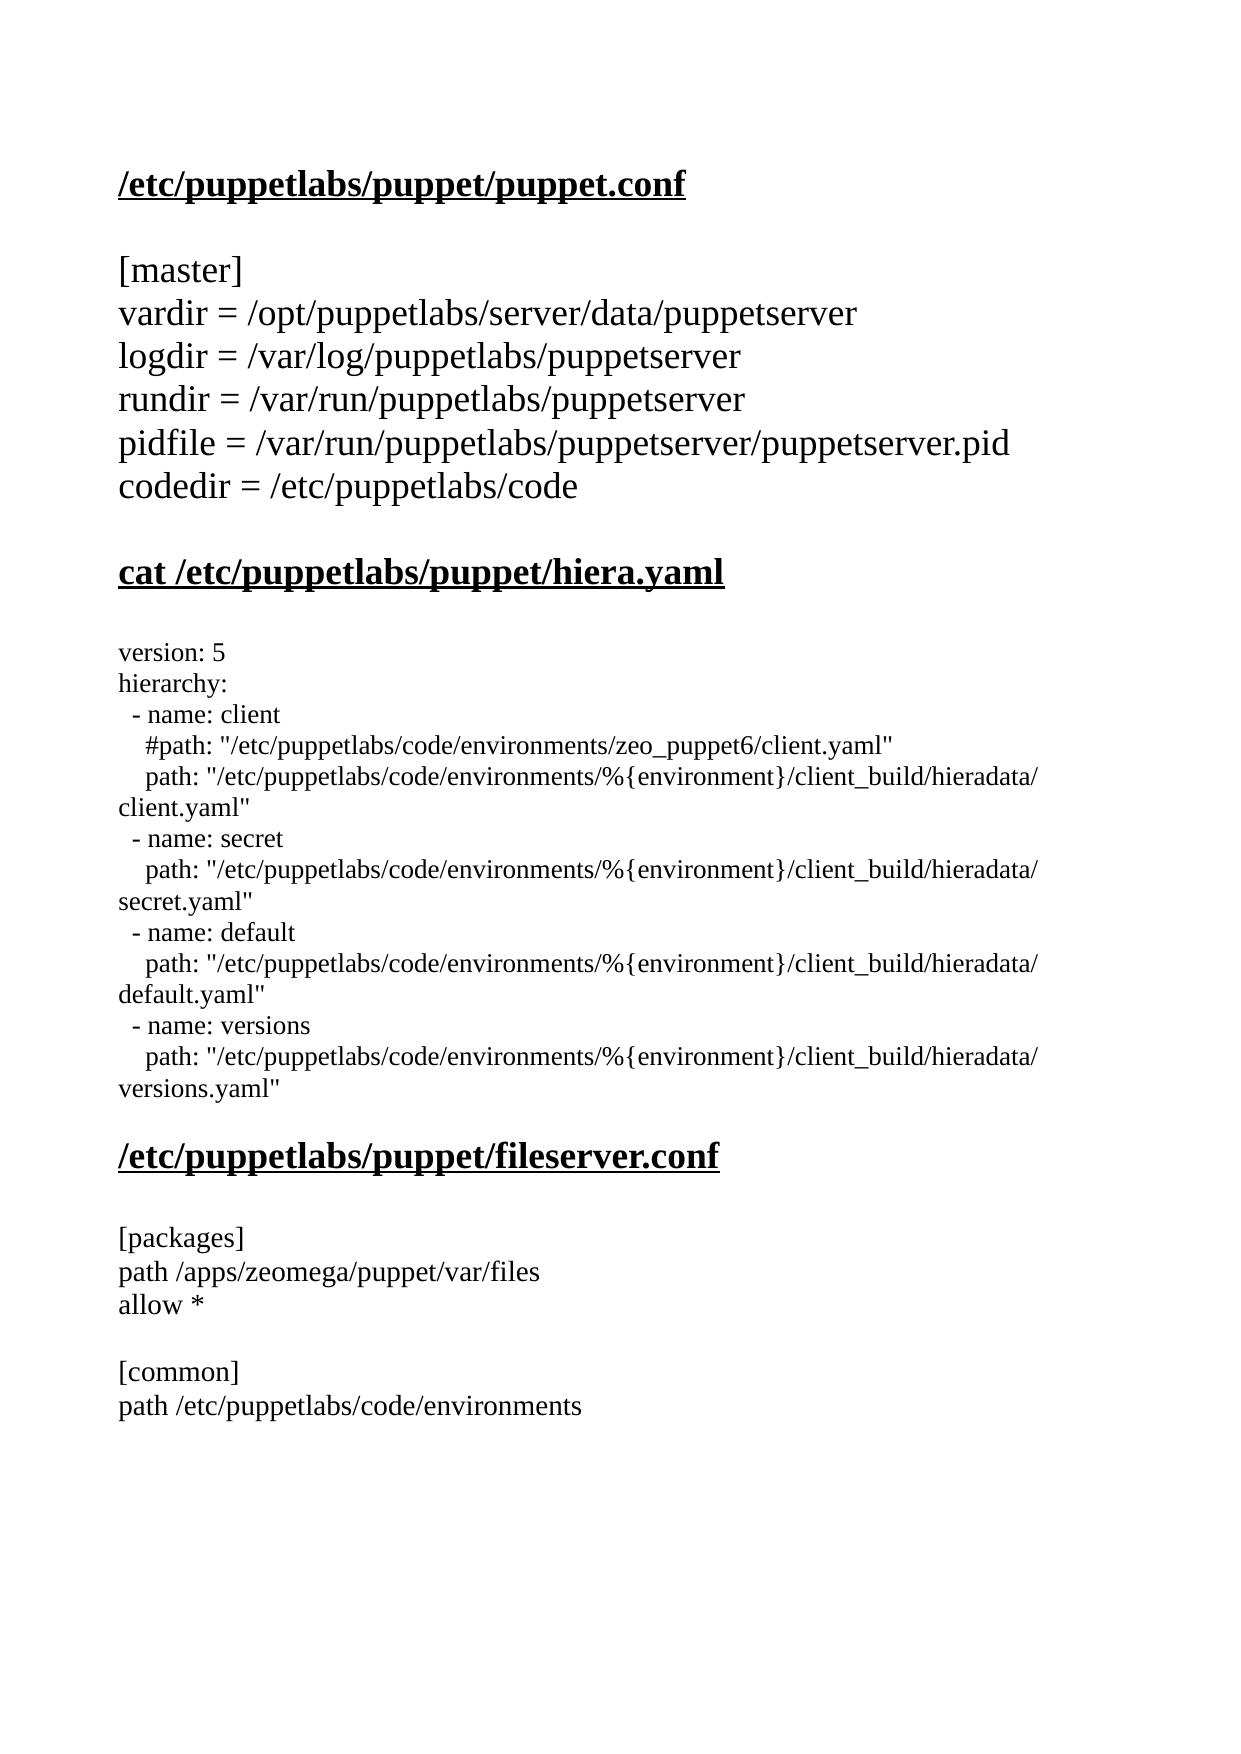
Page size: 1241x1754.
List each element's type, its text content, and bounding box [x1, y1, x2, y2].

text pidfile = /var/run/puppetlabs/puppetserver/puppetserver.pid [118, 420, 1122, 463]
text path: "/etc/puppetlabs/code/environments/%{environment}/client_build/hieradata/client.yaml" [118, 760, 1122, 822]
text rundir = /var/run/puppetlabs/puppetserver [118, 377, 1122, 420]
text [packages] [118, 1220, 1122, 1254]
text path: "/etc/puppetlabs/code/environments/%{environment}/client_build/hieradata/versions.yaml" [118, 1041, 1122, 1103]
text /etc/puppetlabs/puppet/fileserver.conf [118, 1134, 1122, 1177]
text /etc/puppetlabs/puppet/puppet.conf [118, 161, 1122, 204]
text - name: client [118, 698, 1122, 729]
text cat /etc/puppetlabs/puppet/hiera.yaml [118, 549, 1122, 592]
text path: "/etc/puppetlabs/code/environments/%{environment}/client_build/hieradata/default.yaml" [118, 947, 1122, 1009]
text codedir = /etc/puppetlabs/code [118, 463, 1122, 506]
text [common] [118, 1354, 1122, 1388]
text - name: secret [118, 822, 1122, 854]
text [master] [118, 247, 1122, 291]
text hierarchy: [118, 667, 1122, 698]
text #path: "/etc/puppetlabs/code/environments/zeo_puppet6/client.yaml" [118, 729, 1122, 760]
text path /apps/zeomega/puppet/var/files [118, 1254, 1122, 1287]
text version: 5 [118, 636, 1122, 667]
text allow * [118, 1287, 1122, 1321]
text - name: default [118, 916, 1122, 947]
text path /etc/puppetlabs/code/environments [118, 1388, 1122, 1421]
text path: "/etc/puppetlabs/code/environments/%{environment}/client_build/hieradata/secret.yaml" [118, 854, 1122, 916]
text logdir = /var/log/puppetlabs/puppetserver [118, 334, 1122, 377]
text - name: versions [118, 1009, 1122, 1041]
text vardir = /opt/puppetlabs/server/data/puppetserver [118, 291, 1122, 334]
